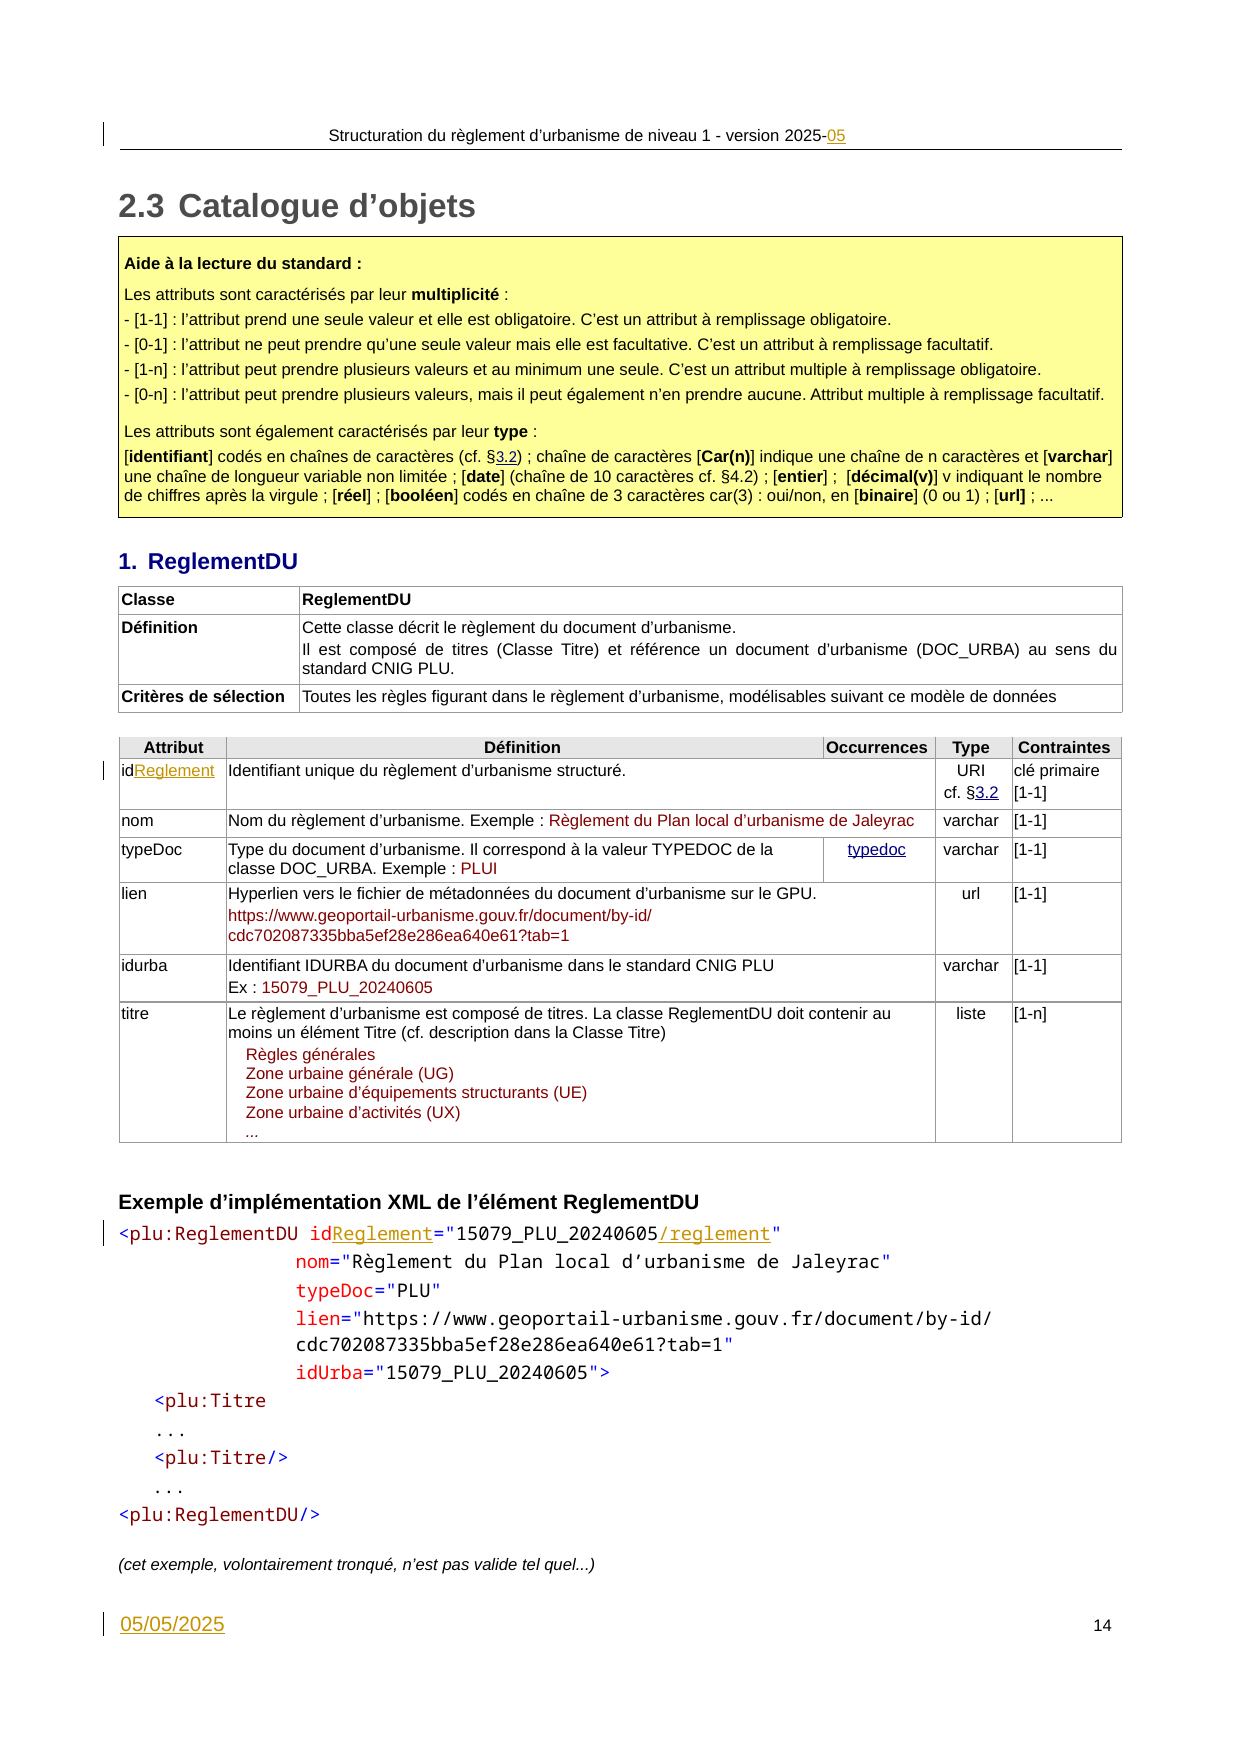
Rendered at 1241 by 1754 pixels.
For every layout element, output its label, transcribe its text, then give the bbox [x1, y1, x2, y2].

table_cell [1-1] [1013, 883, 1121, 954]
table_cell Toutes les règles figurant dans le règlement d’urbanisme, modélisables suivant ce modèle de données [300, 685, 1122, 712]
table_cell Critères de sélection [119, 685, 299, 712]
table_cell idReglement [120, 759, 226, 809]
text (cet exemple, volontairement tronqué, n’est pas valide tel quel...) [118, 1555, 1122, 1574]
table_header Classe [119, 587, 299, 614]
table_cell url [936, 883, 1012, 954]
table_header Aide à la lecture du standard : Les attributs sont caractérisés par leur multiplicité : - [1-1] : l’attribut prend une seule valeur et elle est obligatoire. C’est un attribut à remplissage obligatoire. - [0-1] : l’attribut ne peut prendre qu’une seule valeur mais elle est facultative. C’est un attribut à remplissage facultatif. - [1-n] : l’attribut peut prendre plusieurs valeurs et au minimum une seule. C’est un attribut multiple à remplissage obligatoire. - [0-n] : l’attribut peut prendre plusieurs valeurs, mais il peut également n’en prendre aucune. Attribut multiple à remplissage facultatif. Les attributs sont également caractérisés par leur type : [identifiant] codés en chaînes de caractères (cf. §3.2) ; chaîne de caractères [Car(n)] indique une chaîne de n caractères et [varchar] une chaîne de longueur variable non limitée ; [date] (chaîne de 10 caractères cf. §4.2) ; [entier] ; [décimal(v)] v indiquant le nombre de chiffres après la virgule ; [réel] ; [booléen] codés en chaîne de 3 caractères car(3) : oui/non, en [binaire] (0 ou 1) ; [url] ; ... [119, 237, 1122, 517]
table_cell URI cf. §3.2 [936, 759, 1012, 809]
table_cell varchar [936, 955, 1012, 1001]
table_cell Identifiant unique du règlement d’urbanisme structuré. [227, 759, 935, 809]
table_cell Identifiant IDURBA du document d’urbanisme dans le standard CNIG PLU Ex : 15079_PLU_20240605 [227, 955, 935, 1001]
table_header Occurrences [824, 737, 935, 758]
table_cell clé primaire [1-1] [1013, 759, 1121, 809]
table_header Contraintes [1013, 737, 1121, 758]
text typeDoc="PLU" [295, 1277, 1116, 1302]
text <plu:Titre [153, 1388, 1116, 1413]
text <plu:ReglementDU/> [118, 1501, 1116, 1527]
table_cell lien [120, 883, 226, 954]
text <plu:Titre/> [153, 1444, 1116, 1470]
table_cell Type du document d’urbanisme. Il correspond à la valeur TYPEDOC de la classe DOC_URBA. Exemple : PLUI [227, 838, 823, 882]
text <plu:ReglementDU idReglement="15079_PLU_20240605/reglement" [118, 1220, 1116, 1246]
table_cell typeDoc [120, 838, 226, 882]
table_cell Nom du règlement d’urbanisme. Exemple : Règlement du Plan local d’urbanisme de Jaleyrac [227, 810, 935, 837]
table_cell nom [120, 810, 226, 837]
table_cell idurba [120, 955, 226, 1001]
text idUrba="15079_PLU_20240605"> [295, 1359, 1116, 1385]
table_cell [1-1] [1013, 838, 1121, 882]
subtitle ReglementDU [118, 548, 1122, 574]
table_cell titre [120, 1003, 226, 1142]
table_cell [1-1] [1013, 955, 1121, 1001]
table_cell Cette classe décrit le règlement du document d’urbanisme. Il est composé de titres (Classe Titre) et référence un document d’urbanisme (DOC_URBA) au sens du standard CNIG PLU. [300, 615, 1122, 684]
text lien="https://www.geoportail-urbanisme.gouv.fr/document/by-id/cdc702087335bba5ef28e286ea640e61?tab=1" [295, 1305, 1116, 1356]
text ... [118, 1473, 1116, 1498]
text Exemple d’implémentation XML de l’élément ReglementDU [118, 1190, 1122, 1214]
text nom="Règlement du Plan local d’urbanisme de Jaleyrac" [295, 1248, 1116, 1274]
table_cell Le règlement d’urbanisme est composé de titres. La classe ReglementDU doit contenir au moins un élément Titre (cf. description dans la Classe Titre) Règles générales Zone urbaine générale (UG) Zone urbaine d’équipements structurants (UE) Zone urbaine d’activités (UX) ... [227, 1003, 935, 1142]
table_cell typedoc [824, 838, 935, 882]
table_cell [1-n] [1013, 1003, 1121, 1142]
table_cell liste [936, 1003, 1012, 1142]
text ... [153, 1416, 1116, 1442]
table_header ReglementDU [300, 587, 1122, 614]
table_cell [1-1] [1013, 810, 1121, 837]
table_header Type [936, 737, 1012, 758]
table_header Définition [227, 737, 823, 758]
table_cell varchar [936, 838, 1012, 882]
subtitle Catalogue d’objets [118, 186, 1122, 224]
table_header Attribut [120, 737, 226, 758]
table_cell Hyperlien vers le fichier de métadonnées du document d’urbanisme sur le GPU. https://www.geoportail-urbanisme.gouv.fr/document/by-id/cdc702087335bba5ef28e286ea640e61?tab=1 [227, 883, 935, 954]
table_cell varchar [936, 810, 1012, 837]
table_cell Définition [119, 615, 299, 684]
